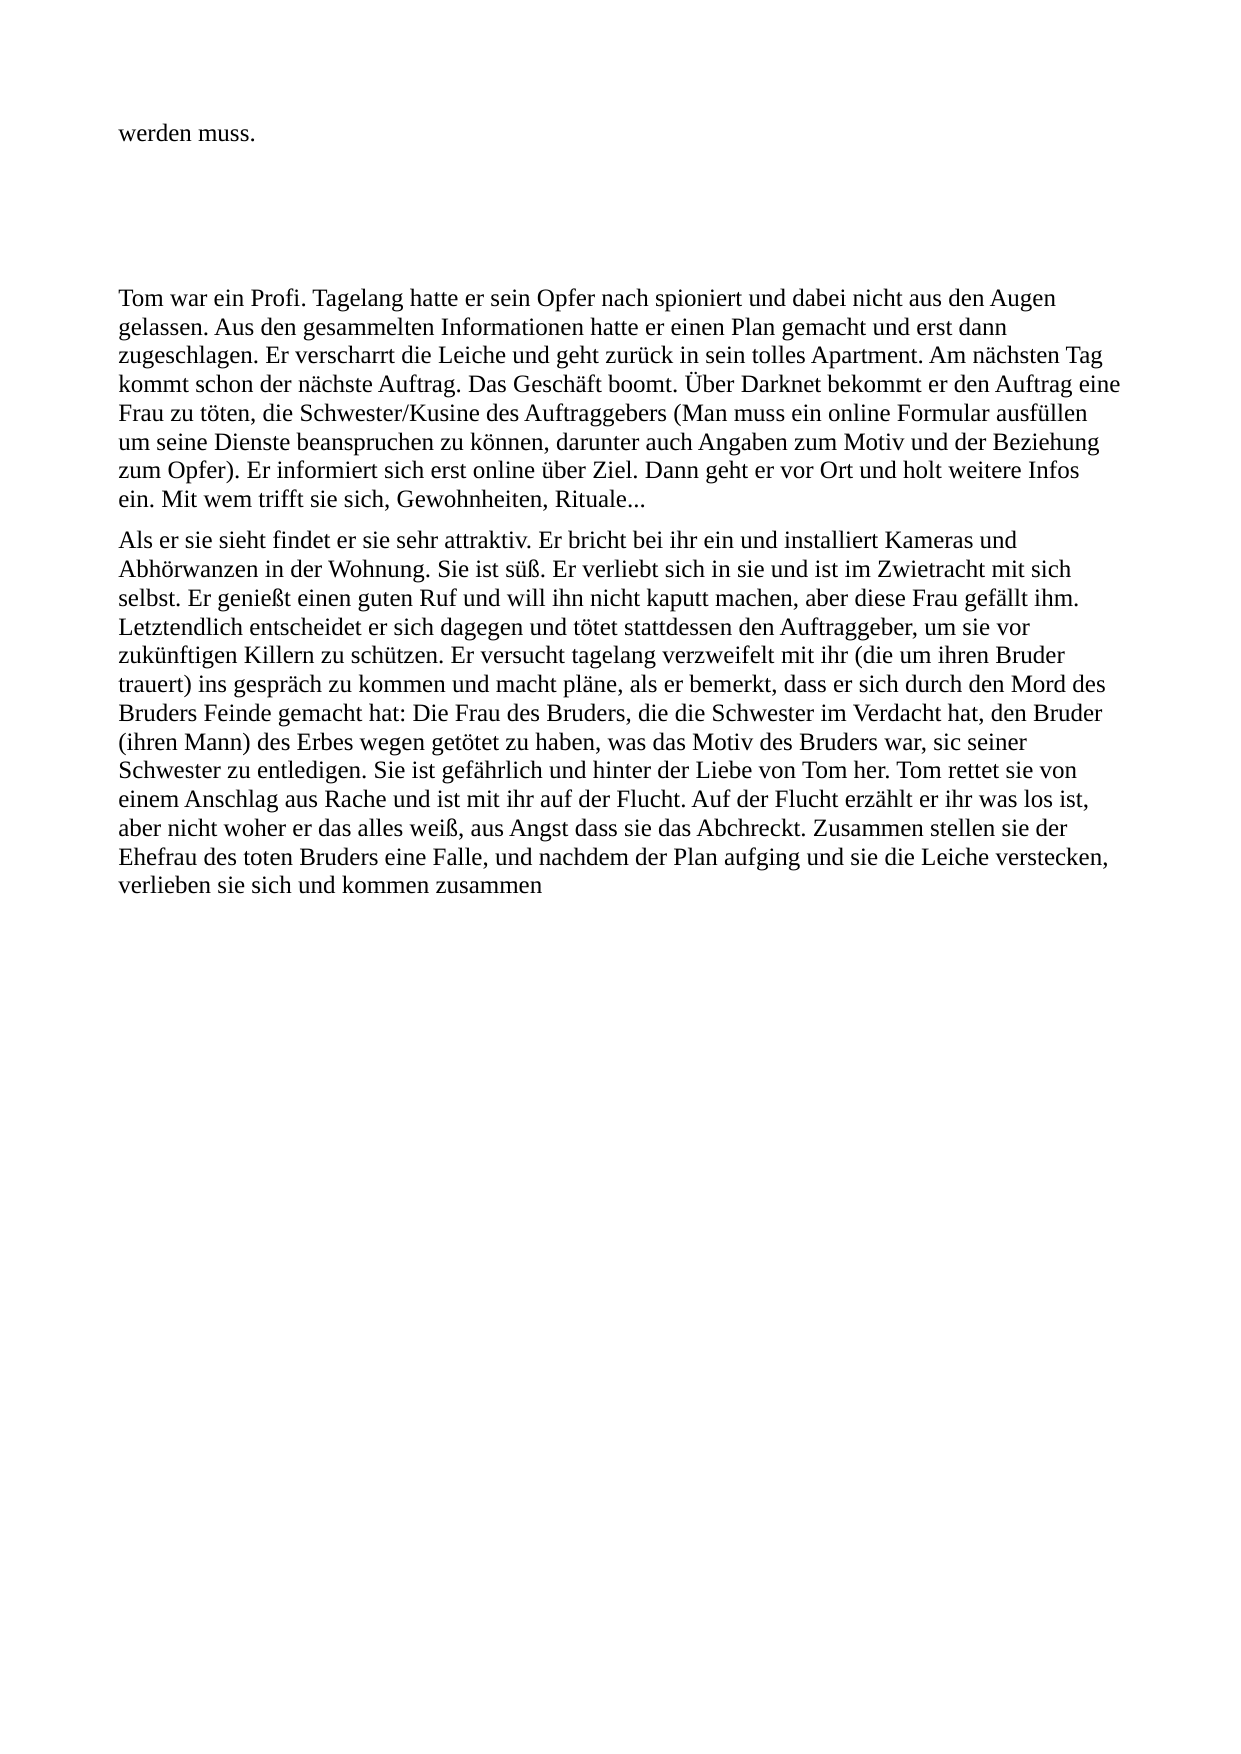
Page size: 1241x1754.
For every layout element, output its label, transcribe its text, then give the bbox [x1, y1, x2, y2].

text Als er sie sieht findet er sie sehr attraktiv. Er bricht bei ihr ein und installiert Kameras und Abhörwanzen in der Wohnung. Sie ist süß. Er verliebt sich in sie und ist im Zwietracht mit sich selbst. Er genießt einen guten Ruf und will ihn nicht kaputt machen, aber diese Frau gefällt ihm. Letztendlich entscheidet er sich dagegen und tötet stattdessen den Auftraggeber, um sie vor zukünftigen Killern zu schützen. Er versucht tagelang verzweifelt mit ihr (die um ihren Bruder trauert) ins gespräch zu kommen und macht pläne, als er bemerkt, dass er sich durch den Mord des Bruders Feinde gemacht hat: Die Frau des Bruders, die die Schwester im Verdacht hat, den Bruder (ihren Mann) des Erbes wegen getötet zu haben, was das Motiv des Bruders war, sic seiner Schwester zu entledigen. Sie ist gefährlich und hinter der Liebe von Tom her. Tom rettet sie von einem Anschlag aus Rache und ist mit ihr auf der Flucht. Auf der Flucht erzählt er ihr was los ist, aber nicht woher er das alles weiß, aus Angst dass sie das Abchreckt. Zusammen stellen sie der Ehefrau des toten Bruders eine Falle, und nachdem der Plan aufging und sie die Leiche verstecken, verlieben sie sich und kommen zusammen [118, 526, 1122, 899]
text werden muss. [118, 118, 1122, 147]
text Tom war ein Profi. Tagelang hatte er sein Opfer nach spioniert und dabei nicht aus den Augen gelassen. Aus den gesammelten Informationen hatte er einen Plan gemacht und erst dann zugeschlagen. Er verscharrt die Leiche und geht zurück in sein tolles Apartment. Am nächsten Tag kommt schon der nächste Auftrag. Das Geschäft boomt. Über Darknet bekommt er den Auftrag eine Frau zu töten, die Schwester/Kusine des Auftraggebers (Man muss ein online Formular ausfüllen um seine Dienste beanspruchen zu können, darunter auch Angaben zum Motiv und der Beziehung zum Opfer). Er informiert sich erst online über Ziel. Dann geht er vor Ort und holt weitere Infos ein. Mit wem trifft sie sich, Gewohnheiten, Rituale... [118, 283, 1122, 513]
